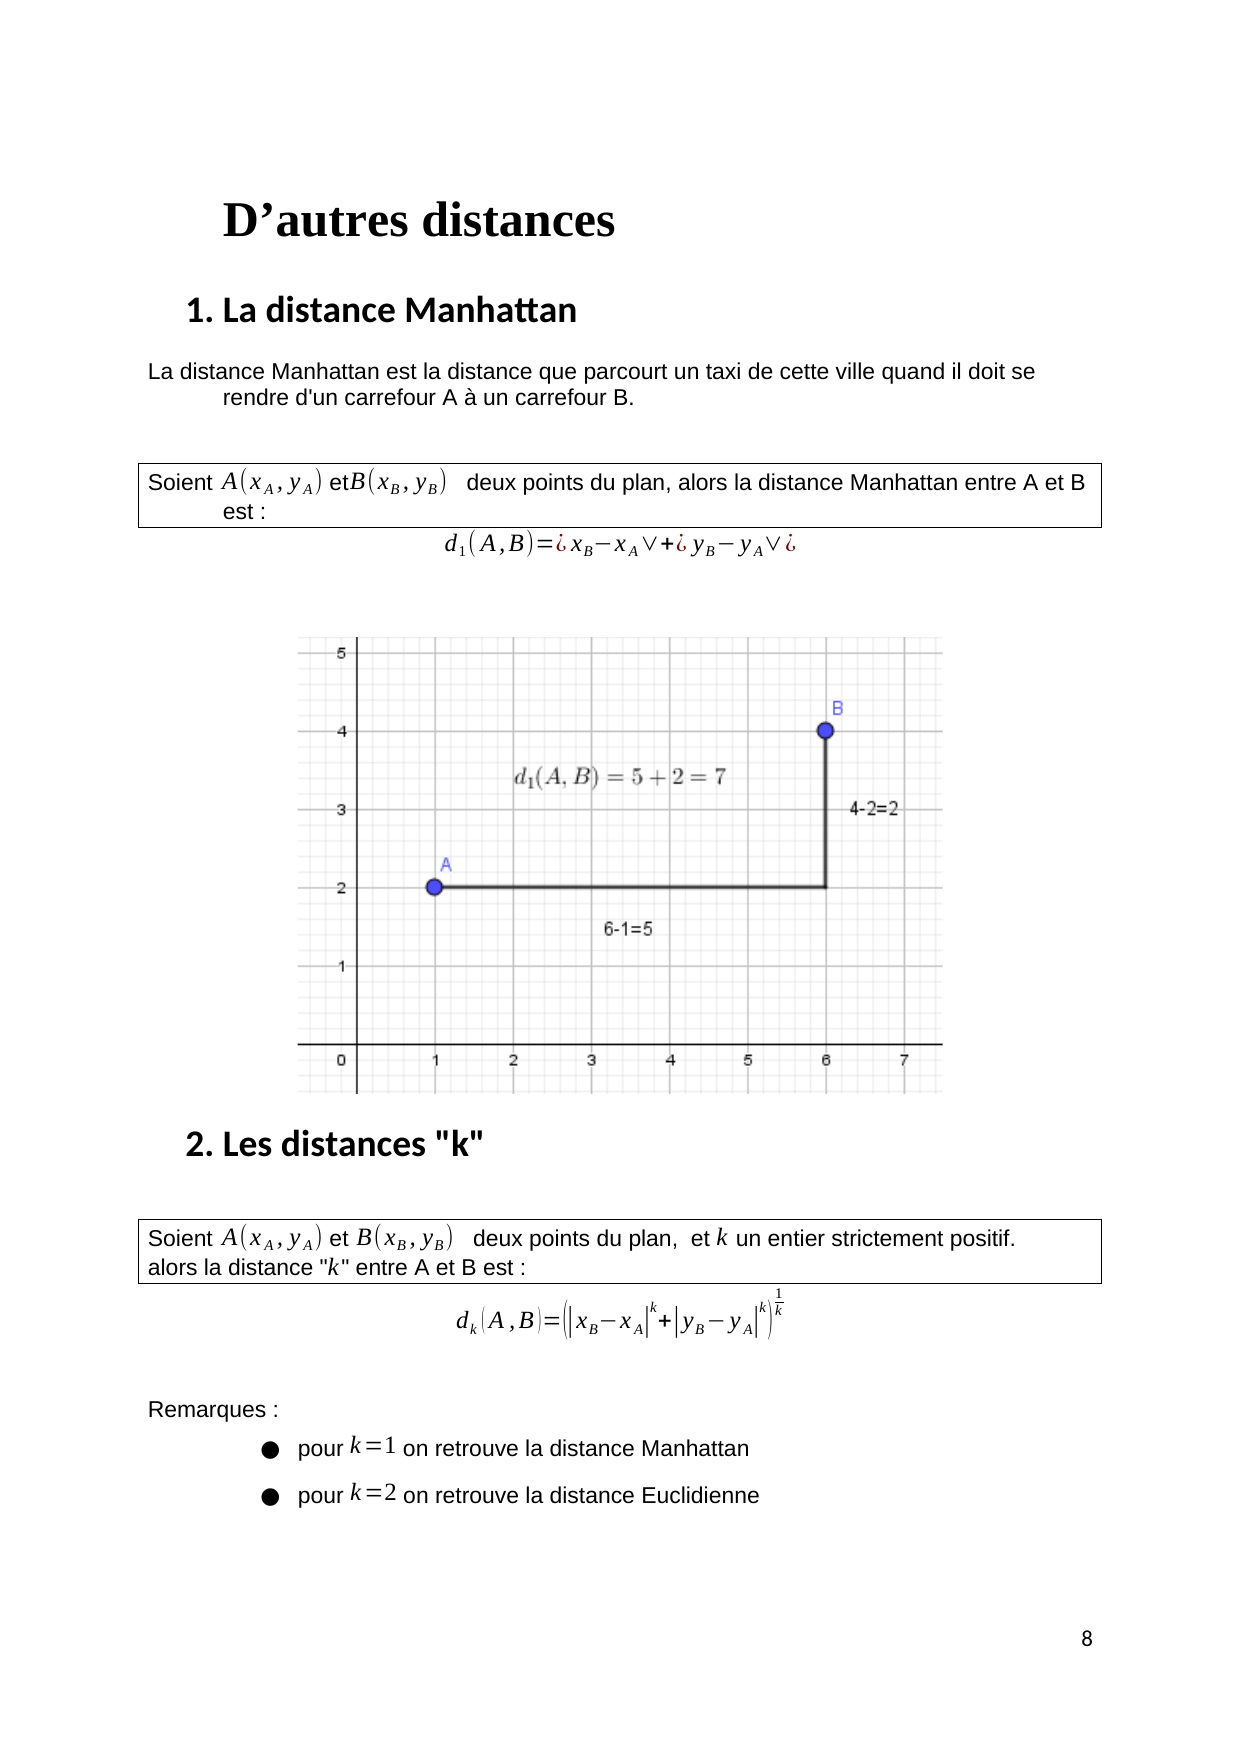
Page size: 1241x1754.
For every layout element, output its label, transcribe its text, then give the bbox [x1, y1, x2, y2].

text Soient et deux points du plan, et un entier strictement positif. [139, 1220, 1101, 1251]
list pour on retrouve la distance Manhattan [260, 1422, 1093, 1469]
picture [297, 637, 943, 1094]
subtitle Les distances "k" [185, 1120, 1093, 1166]
text La distance Manhattan est la distance que parcourt un taxi de cette ville quand il doit se rendre d'un carrefour A à un carrefour B. [148, 358, 1093, 411]
list pour on retrouve la distance Euclidienne [260, 1469, 1093, 1516]
text alors la distance "" entre A et B est : [139, 1251, 1101, 1283]
subtitle La distance Manhattan [185, 286, 1093, 331]
text Remarques : [148, 1396, 1093, 1422]
text Soient et deux points du plan, alors la distance Manhattan entre A et B est : [139, 464, 1101, 527]
subtitle D’autres distances [223, 189, 1093, 247]
